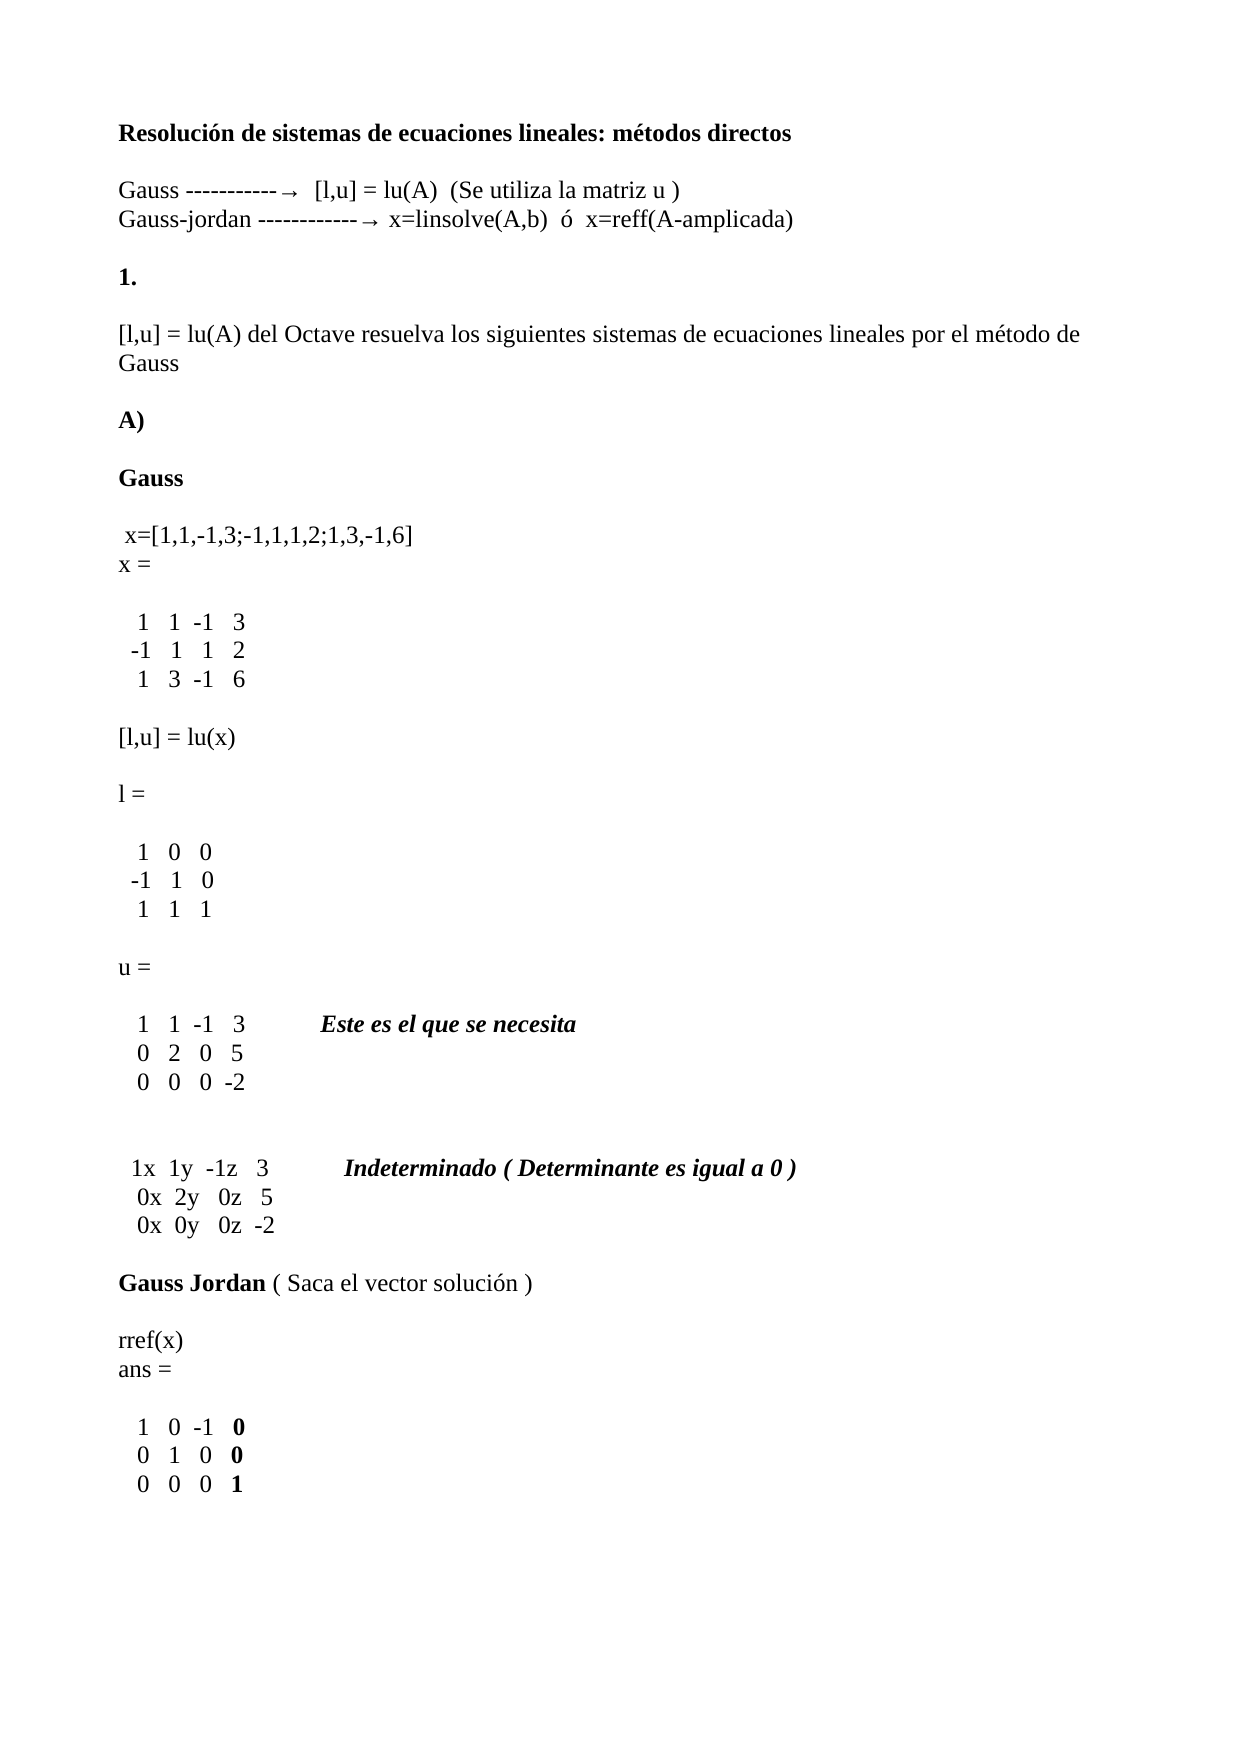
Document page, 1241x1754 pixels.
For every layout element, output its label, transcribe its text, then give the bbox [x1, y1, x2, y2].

text 0 0 0 -2 [118, 1067, 1122, 1096]
text -1 1 0 [118, 866, 1122, 894]
text 0 2 0 5 [118, 1038, 1122, 1067]
text 1 3 -1 6 [118, 664, 1122, 693]
text 0 1 0 0 [118, 1441, 1122, 1469]
text 1 0 0 [118, 837, 1122, 866]
text 1 0 -1 0 [118, 1412, 1122, 1441]
text 1 1 -1 3 Este es el que se necesita [118, 1009, 1122, 1038]
text rref(x) [118, 1326, 1122, 1354]
text [l,u] = lu(x) [118, 722, 1122, 751]
text 1x 1y -1z 3 Indeterminado ( Determinante es igual a 0 ) [118, 1153, 1122, 1182]
text 0x 0y 0z -2 [118, 1211, 1122, 1239]
text Gauss Jordan ( Saca el vector solución ) [118, 1268, 1122, 1297]
text 0 0 0 1 [118, 1469, 1122, 1498]
text 1. [118, 262, 1122, 291]
text 1 1 -1 3 [118, 607, 1122, 636]
text [l,u] = lu(A) del Octave resuelva los siguientes sistemas de ecuaciones lineales por el método de Gauss [118, 319, 1122, 377]
text Gauss -----------→ [l,u] = lu(A) (Se utiliza la matriz u ) [118, 176, 1122, 204]
text ans = [118, 1354, 1122, 1383]
text 1 1 1 [118, 894, 1122, 923]
text x=[1,1,-1,3;-1,1,1,2;1,3,-1,6] [118, 521, 1122, 549]
text Gauss [118, 463, 1122, 492]
text l = [118, 779, 1122, 808]
text u = [118, 952, 1122, 981]
text Gauss-jordan ------------→ x=linsolve(A,b) ó x=reff(A-amplicada) [118, 204, 1122, 233]
text -1 1 1 2 [118, 636, 1122, 664]
text 0x 2y 0z 5 [118, 1182, 1122, 1211]
text x = [118, 549, 1122, 578]
text Resolución de sistemas de ecuaciones lineales: métodos directos [118, 118, 1122, 147]
text A) [118, 406, 1122, 434]
